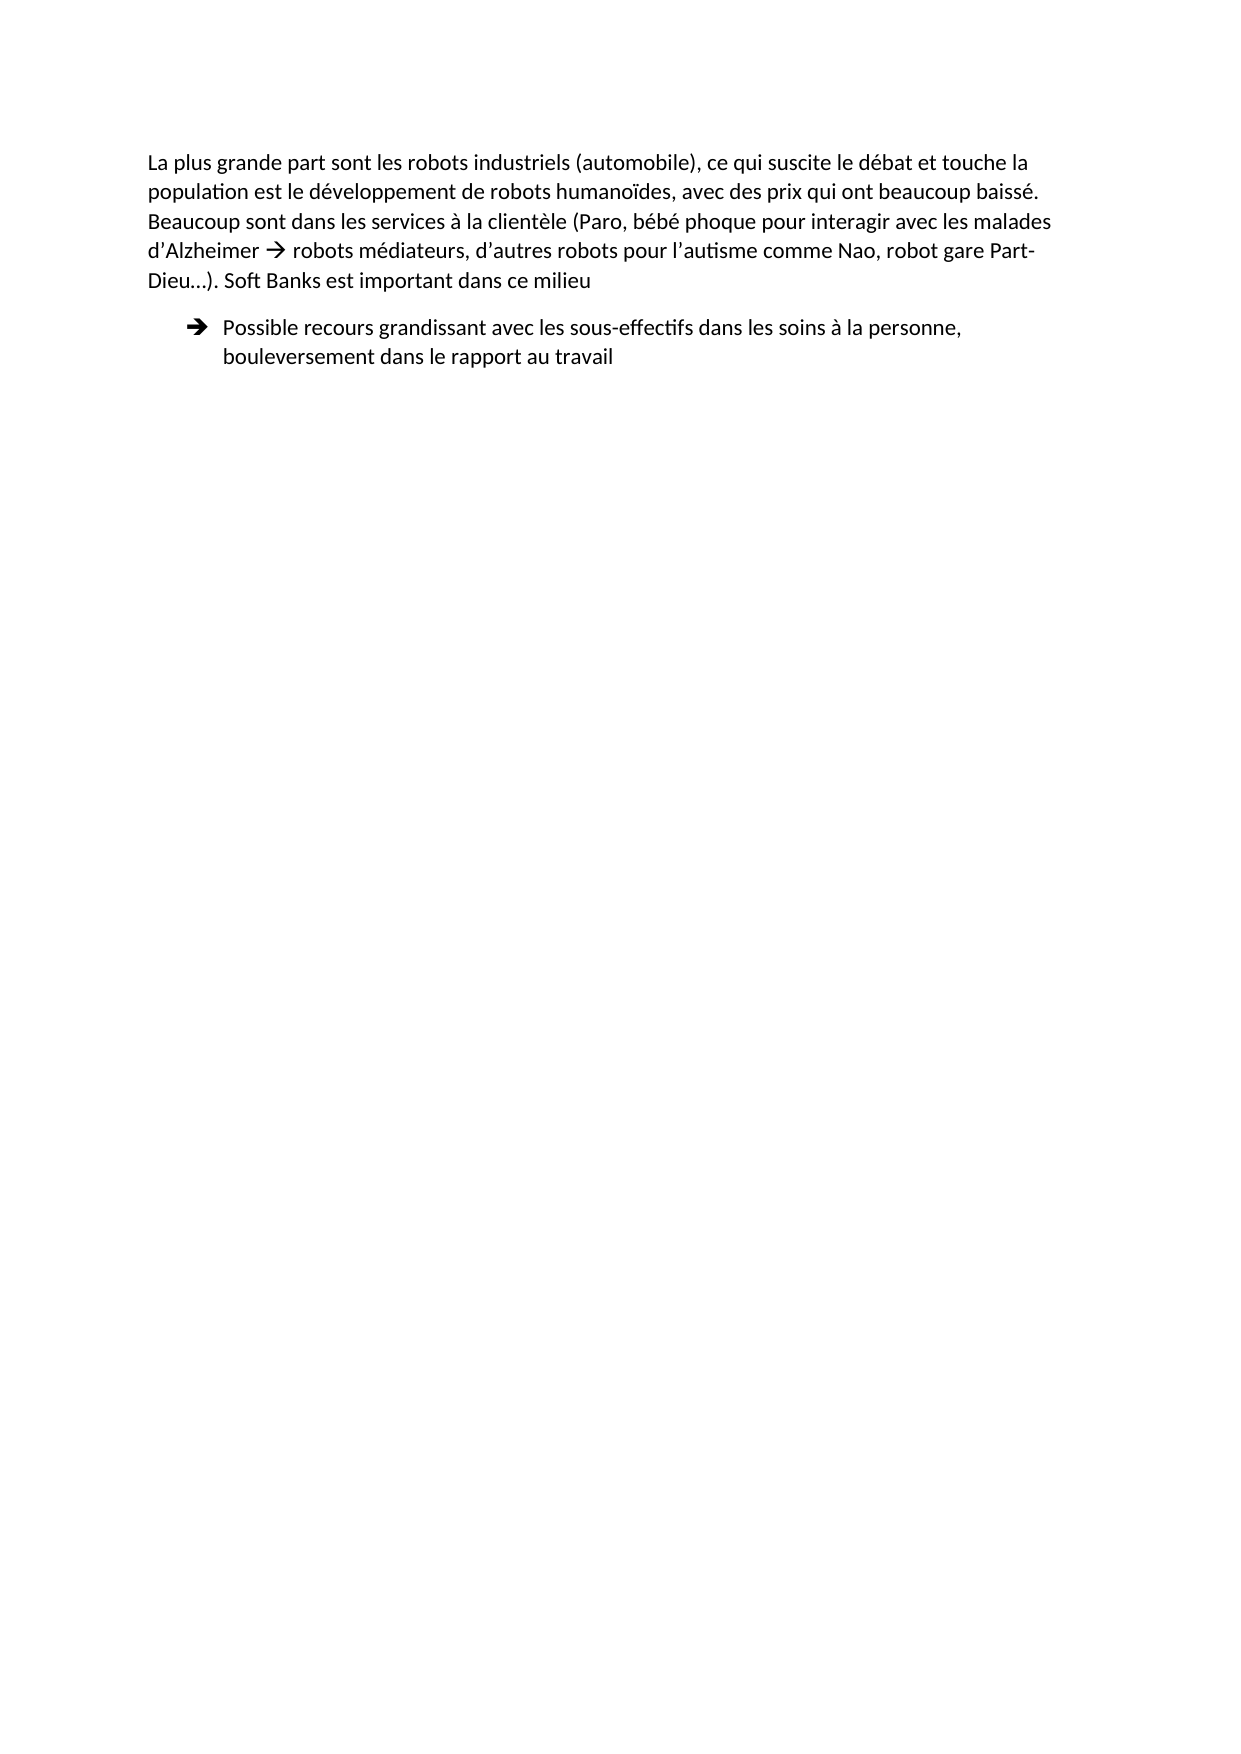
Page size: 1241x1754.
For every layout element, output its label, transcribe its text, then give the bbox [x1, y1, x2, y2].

text La plus grande part sont les robots industriels (automobile), ce qui suscite le débat et touche la population est le développement de robots humanoïdes, avec des prix qui ont beaucoup baissé. Beaucoup sont dans les services à la clientèle (Paro, bébé phoque pour interagir avec les malades d’Alzheimer  robots médiateurs, d’autres robots pour l’autisme comme Nao, robot gare Part-Dieu…). Soft Banks est important dans ce milieu [148, 148, 1093, 294]
list Possible recours grandissant avec les sous-effectifs dans les soins à la personne, bouleversement dans le rapport au travail [185, 313, 1093, 370]
